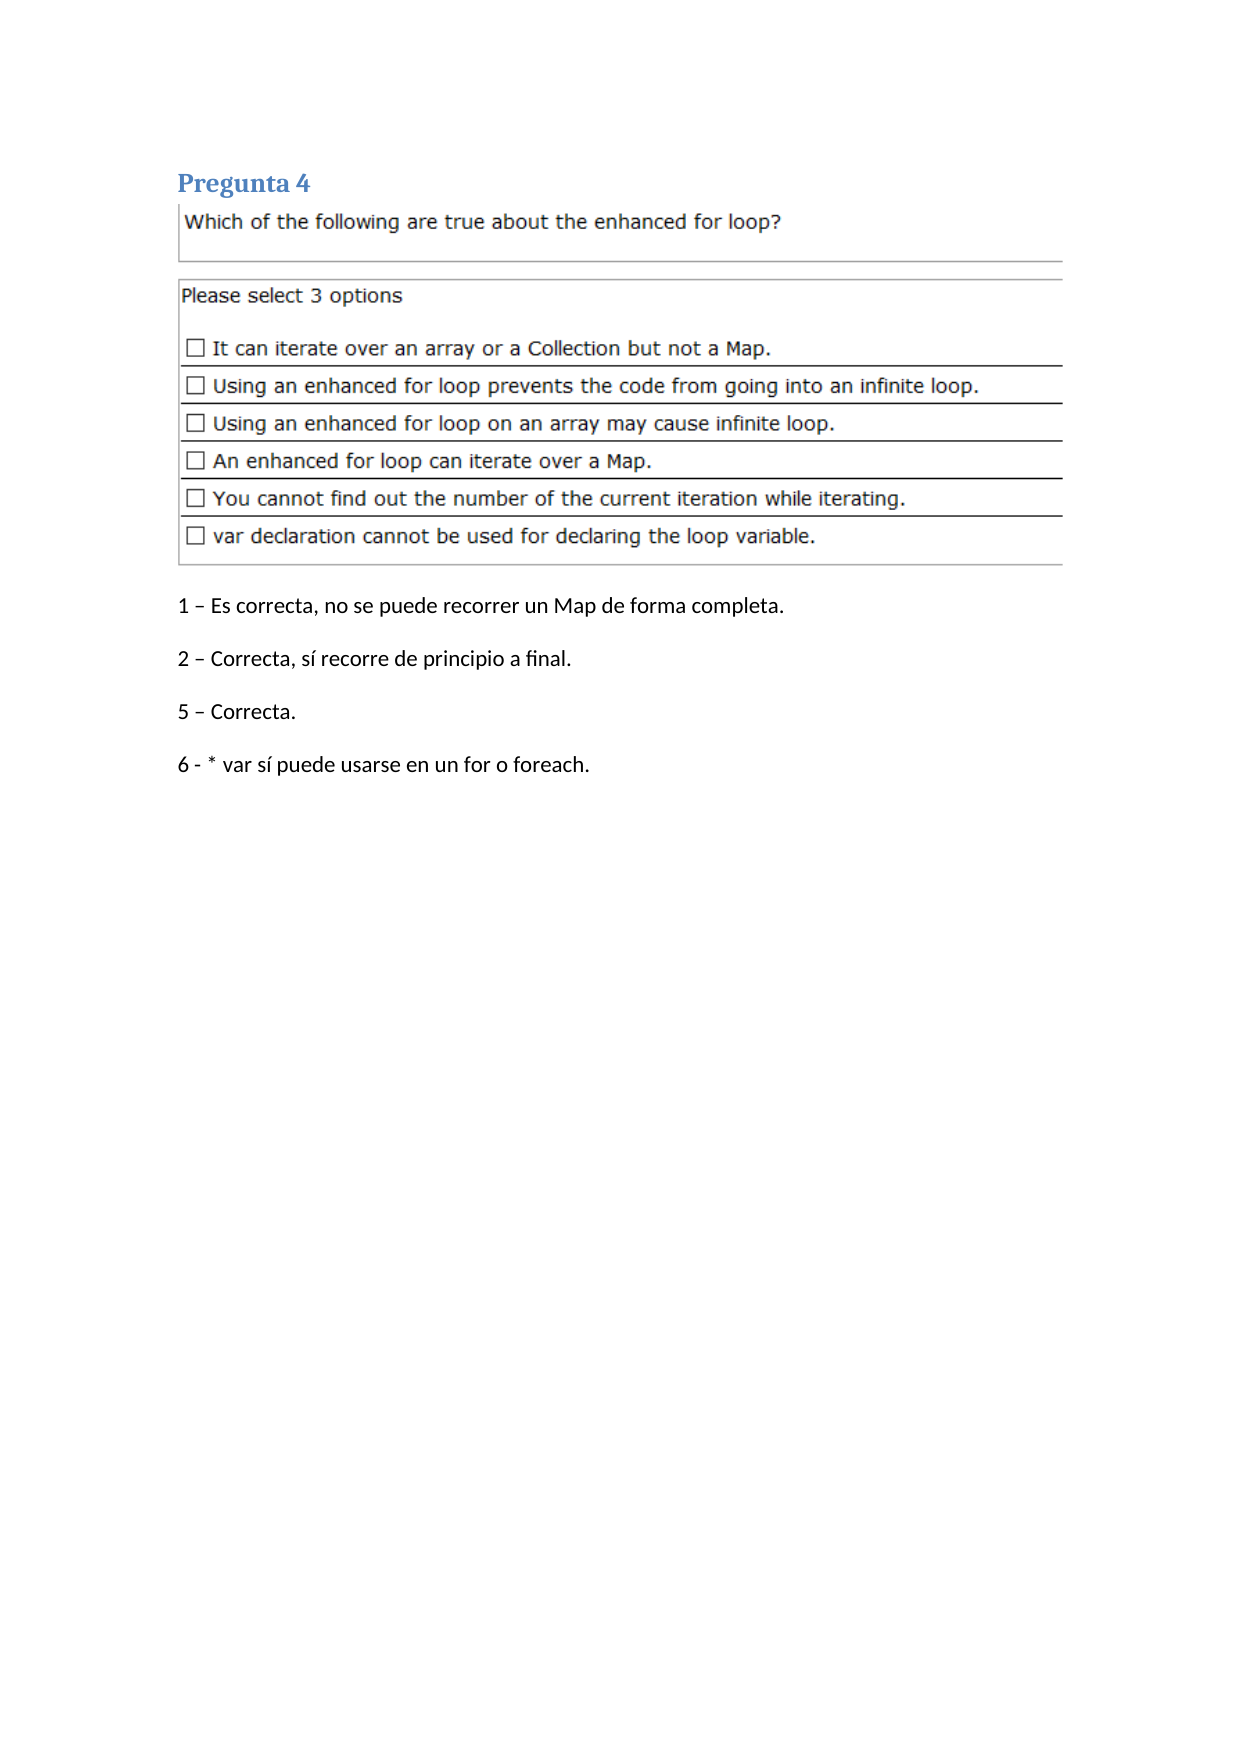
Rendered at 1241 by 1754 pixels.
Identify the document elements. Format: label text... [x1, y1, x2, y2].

picture [177, 204, 1063, 567]
subtitle Pregunta 4 [177, 168, 1063, 199]
text 5 – Correcta. [177, 697, 1063, 725]
text 6 - * var sí puede usarse en un for o foreach. [177, 750, 1063, 778]
text 1 – Es correcta, no se puede recorrer un Map de forma completa. [177, 591, 1063, 619]
text 2 – Correcta, sí recorre de principio a final. [177, 644, 1063, 672]
